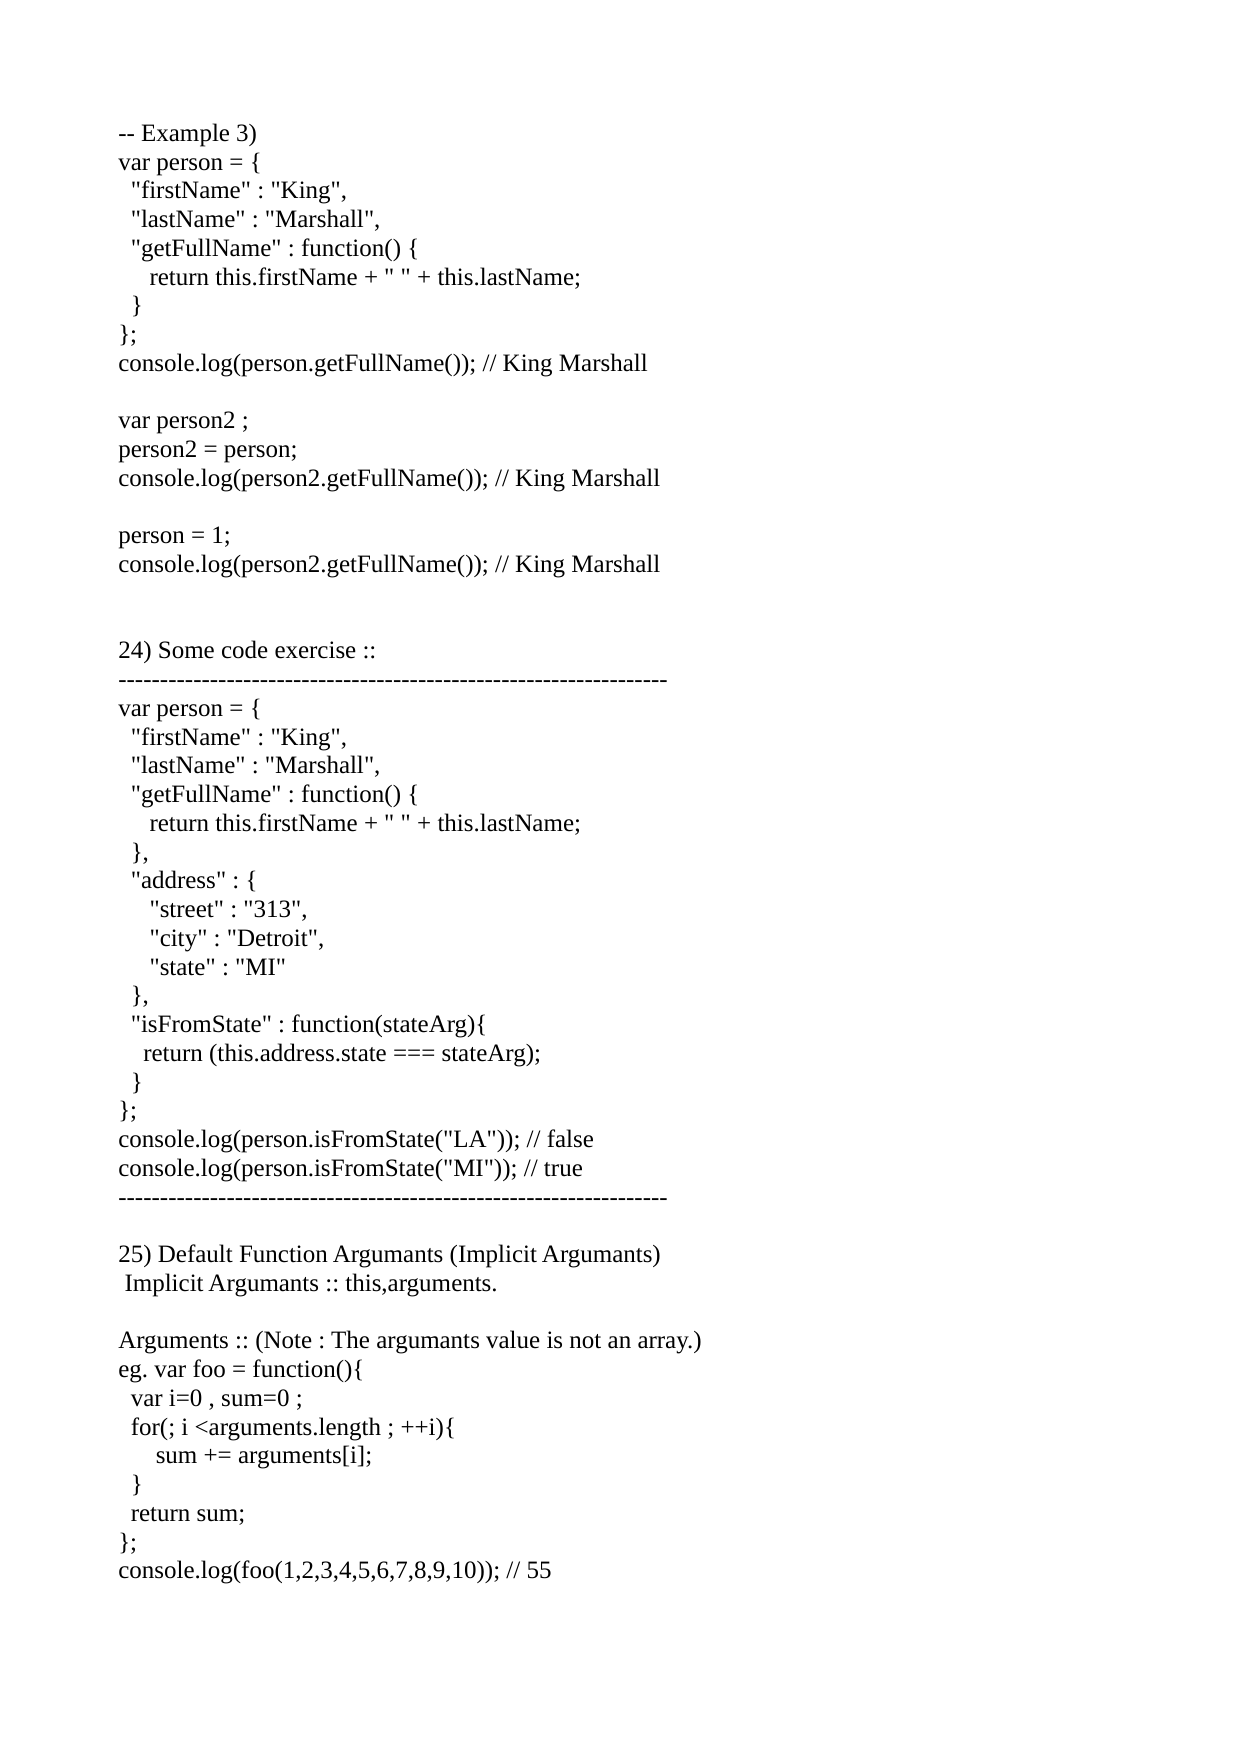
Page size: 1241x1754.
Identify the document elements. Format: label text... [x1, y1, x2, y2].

text var i=0 , sum=0 ; [118, 1383, 1122, 1412]
text "firstName" : "King", [118, 722, 1122, 751]
text for(; i <arguments.length ; ++i){ [118, 1412, 1122, 1441]
text }; [118, 1096, 1122, 1124]
text "street" : "313", [118, 894, 1122, 923]
text console.log(person2.getFullName()); // King Marshall [118, 463, 1122, 492]
text return sum; [118, 1498, 1122, 1527]
text } [118, 1067, 1122, 1096]
text "isFromState" : function(stateArg){ [118, 1009, 1122, 1038]
text "getFullName" : function() { [118, 233, 1122, 262]
text }, [118, 837, 1122, 866]
text 24) Some code exercise :: ------------------------------------------------------------------ var person = { [118, 636, 1122, 722]
text ------------------------------------------------------------------ [118, 1182, 1122, 1211]
text var person2 ; [118, 406, 1122, 434]
text sum += arguments[i]; [118, 1441, 1122, 1469]
text console.log(person2.getFullName()); // King Marshall [118, 549, 1122, 578]
text }, [118, 981, 1122, 1009]
text }; [118, 1527, 1122, 1556]
text console.log(person.getFullName()); // King Marshall [118, 348, 1122, 377]
text "firstName" : "King", [118, 176, 1122, 204]
text person = 1; [118, 521, 1122, 549]
text "getFullName" : function() { [118, 779, 1122, 808]
text } [118, 1469, 1122, 1498]
text "lastName" : "Marshall", [118, 751, 1122, 779]
text person2 = person; [118, 434, 1122, 463]
text return this.firstName + " " + this.lastName; [118, 262, 1122, 291]
text return (this.address.state === stateArg); [118, 1038, 1122, 1067]
text "address" : { [118, 866, 1122, 894]
text console.log(person.isFromState("MI")); // true [118, 1153, 1122, 1182]
text "city" : "Detroit", [118, 923, 1122, 952]
text "state" : "MI" [118, 952, 1122, 981]
text console.log(foo(1,2,3,4,5,6,7,8,9,10)); // 55 [118, 1556, 1122, 1613]
text 25) Default Function Argumants (Implicit Argumants) Implicit Argumants :: this,arguments. Arguments :: (Note : The argumants value is not an array.) eg. var foo = function(){ [118, 1239, 1122, 1383]
text }; [118, 319, 1122, 348]
text } [118, 291, 1122, 319]
text -- Example 3) var person = { [118, 118, 1122, 176]
text console.log(person.isFromState("LA")); // false [118, 1124, 1122, 1153]
text "lastName" : "Marshall", [118, 204, 1122, 233]
text return this.firstName + " " + this.lastName; [118, 808, 1122, 837]
